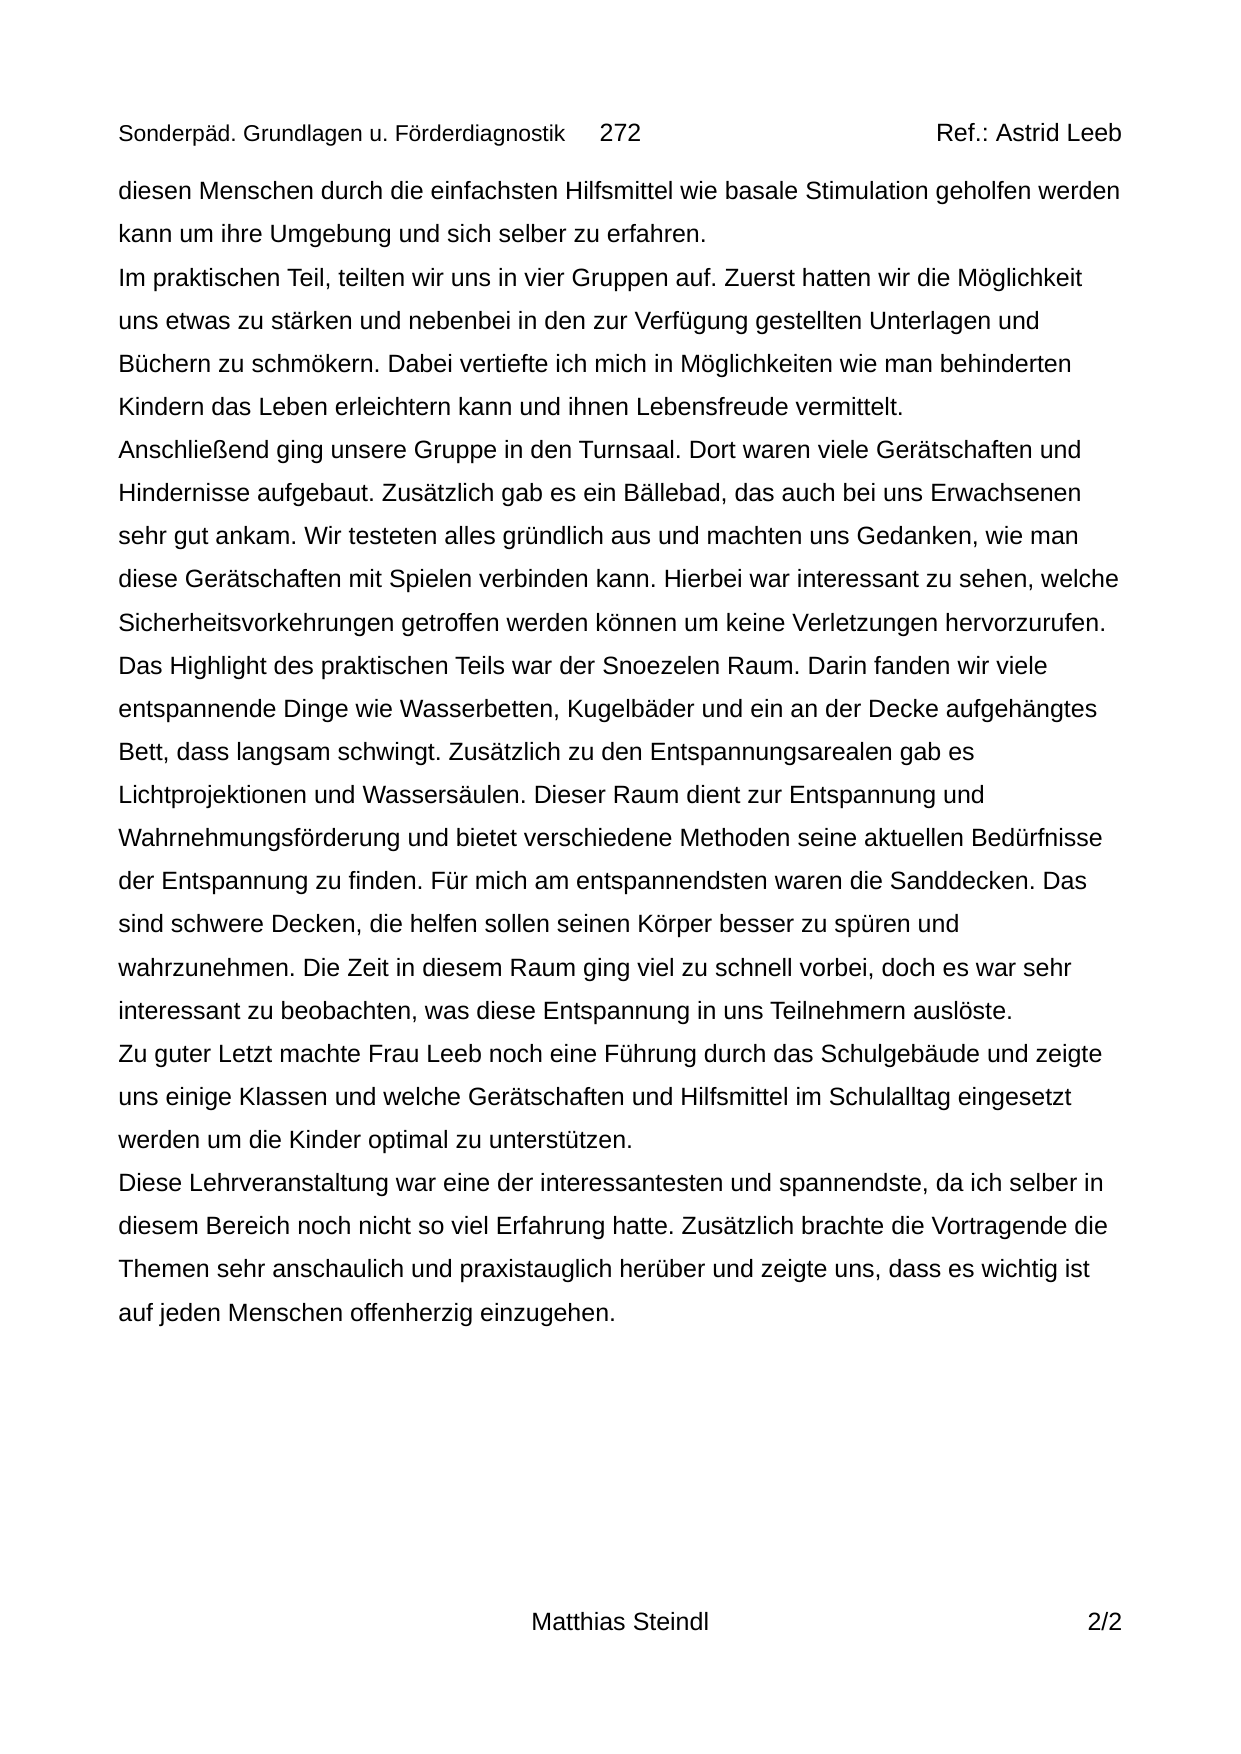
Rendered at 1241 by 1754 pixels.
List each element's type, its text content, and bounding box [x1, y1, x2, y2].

text Zu guter Letzt machte Frau Leeb noch eine Führung durch das Schulgebäude und zeigte uns einige Klassen und welche Gerätschaften und Hilfsmittel im Schulalltag eingesetzt werden um die Kinder optimal zu unterstützen. [118, 1039, 1122, 1154]
text Das Highlight des praktischen Teils war der Snoezelen Raum. Darin fanden wir viele entspannende Dinge wie Wasserbetten, Kugelbäder und ein an der Decke aufgehängtes Bett, dass langsam schwingt. Zusätzlich zu den Entspannungsarealen gab es Lichtprojektionen und Wassersäulen. Dieser Raum dient zur Entspannung und Wahrnehmungsförderung und bietet verschiedene Methoden seine aktuellen Bedürfnisse der Entspannung zu finden. Für mich am entspannendsten waren die Sanddecken. Das sind schwere Decken, die helfen sollen seinen Körper besser zu spüren und wahrzunehmen. Die Zeit in diesem Raum ging viel zu schnell vorbei, doch es war sehr interessant zu beobachten, was diese Entspannung in uns Teilnehmern auslöste. [118, 651, 1122, 1024]
text Diese Lehrveranstaltung war eine der interessantesten und spannendste, da ich selber in diesem Bereich noch nicht so viel Erfahrung hatte. Zusätzlich brachte die Vortragende die Themen sehr anschaulich und praxistauglich herüber und zeigte uns, dass es wichtig ist auf jeden Menschen offenherzig einzugehen. [118, 1168, 1122, 1326]
text diesen Menschen durch die einfachsten Hilfsmittel wie basale Stimulation geholfen werden kann um ihre Umgebung und sich selber zu erfahren. [118, 176, 1122, 248]
text Im praktischen Teil, teilten wir uns in vier Gruppen auf. Zuerst hatten wir die Möglichkeit uns etwas zu stärken und nebenbei in den zur Verfügung gestellten Unterlagen und Büchern zu schmökern. Dabei vertiefte ich mich in Möglichkeiten wie man behinderten Kindern das Leben erleichtern kann und ihnen Lebensfreude vermittelt. [118, 263, 1122, 421]
text Anschließend ging unsere Gruppe in den Turnsaal. Dort waren viele Gerätschaften und Hindernisse aufgebaut. Zusätzlich gab es ein Bällebad, das auch bei uns Erwachsenen sehr gut ankam. Wir testeten alles gründlich aus und machten uns Gedanken, wie man diese Gerätschaften mit Spielen verbinden kann. Hierbei war interessant zu sehen, welche Sicherheitsvorkehrungen getroffen werden können um keine Verletzungen hervorzurufen. [118, 435, 1122, 636]
